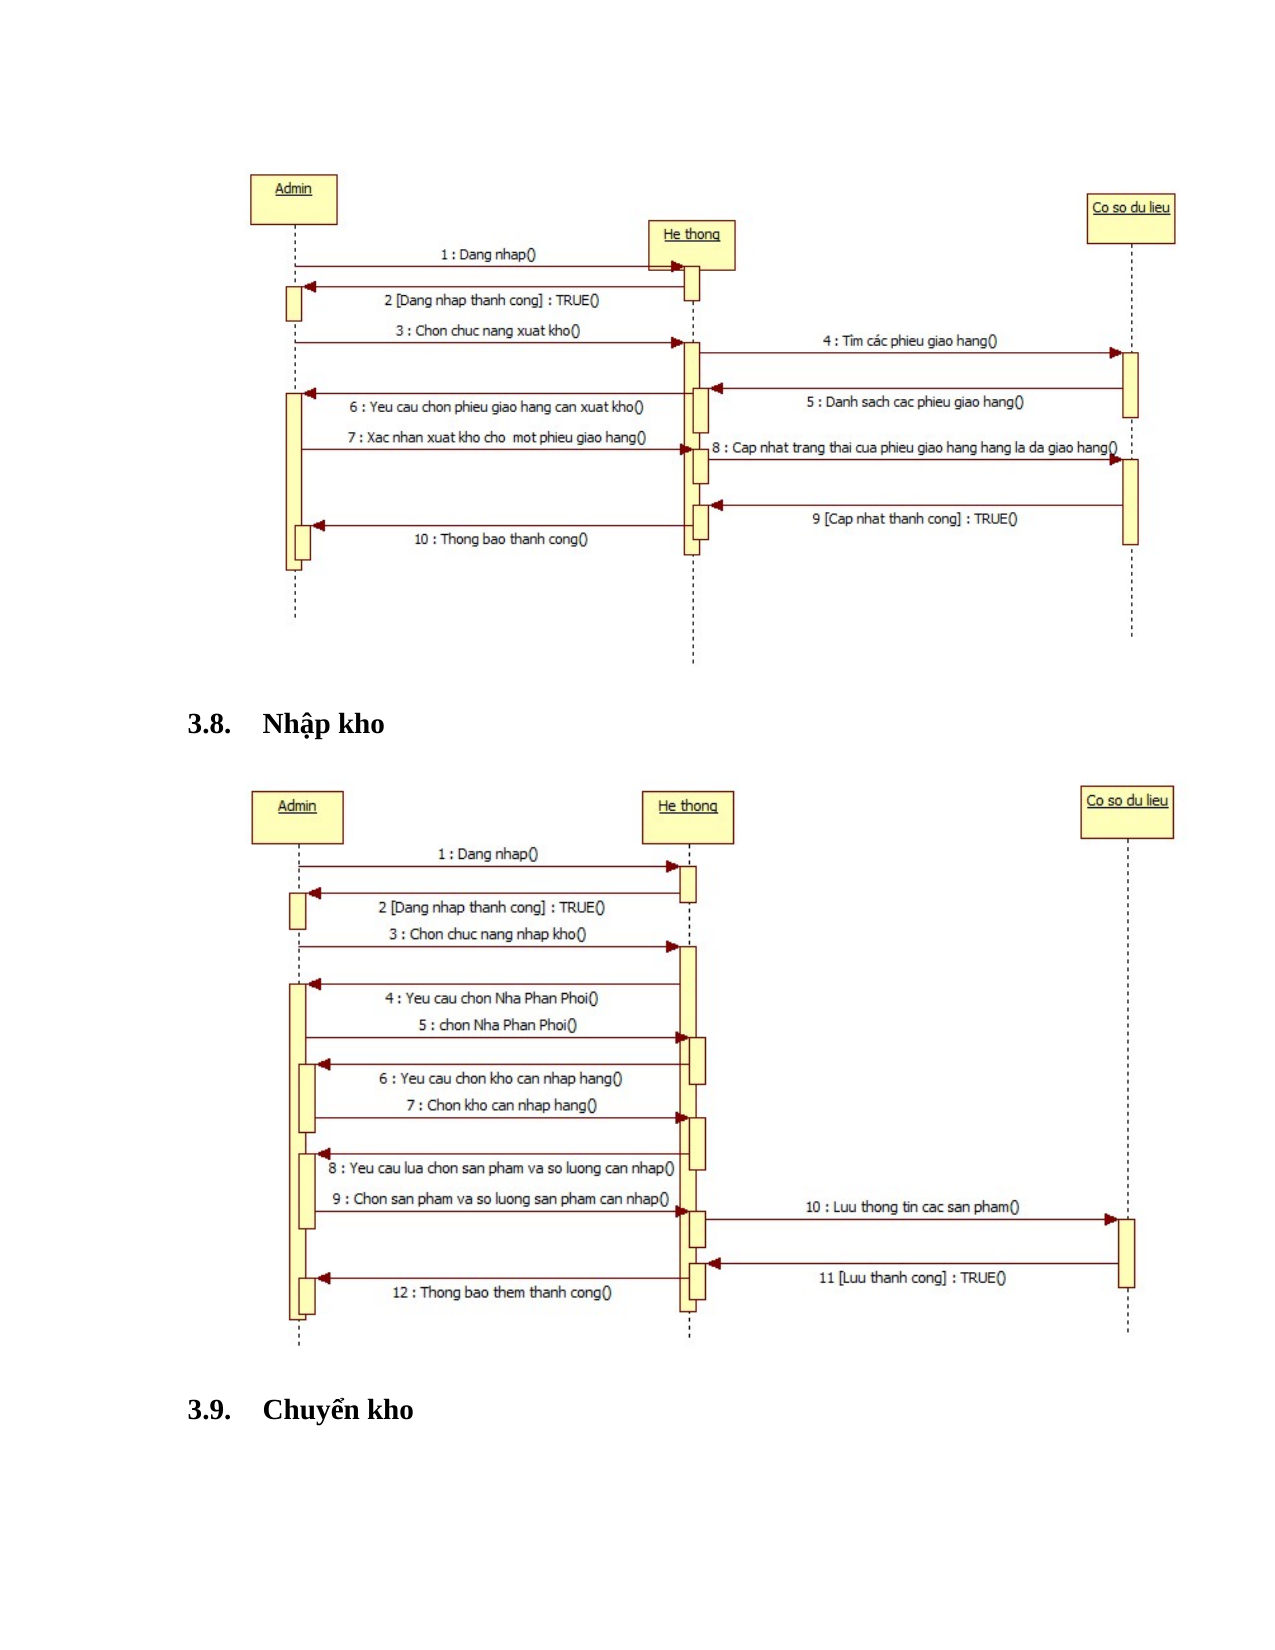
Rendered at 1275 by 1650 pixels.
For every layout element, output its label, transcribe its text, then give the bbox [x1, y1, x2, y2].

list Chuyển kho [187, 1392, 1125, 1426]
list Nhập kho [187, 707, 1125, 740]
